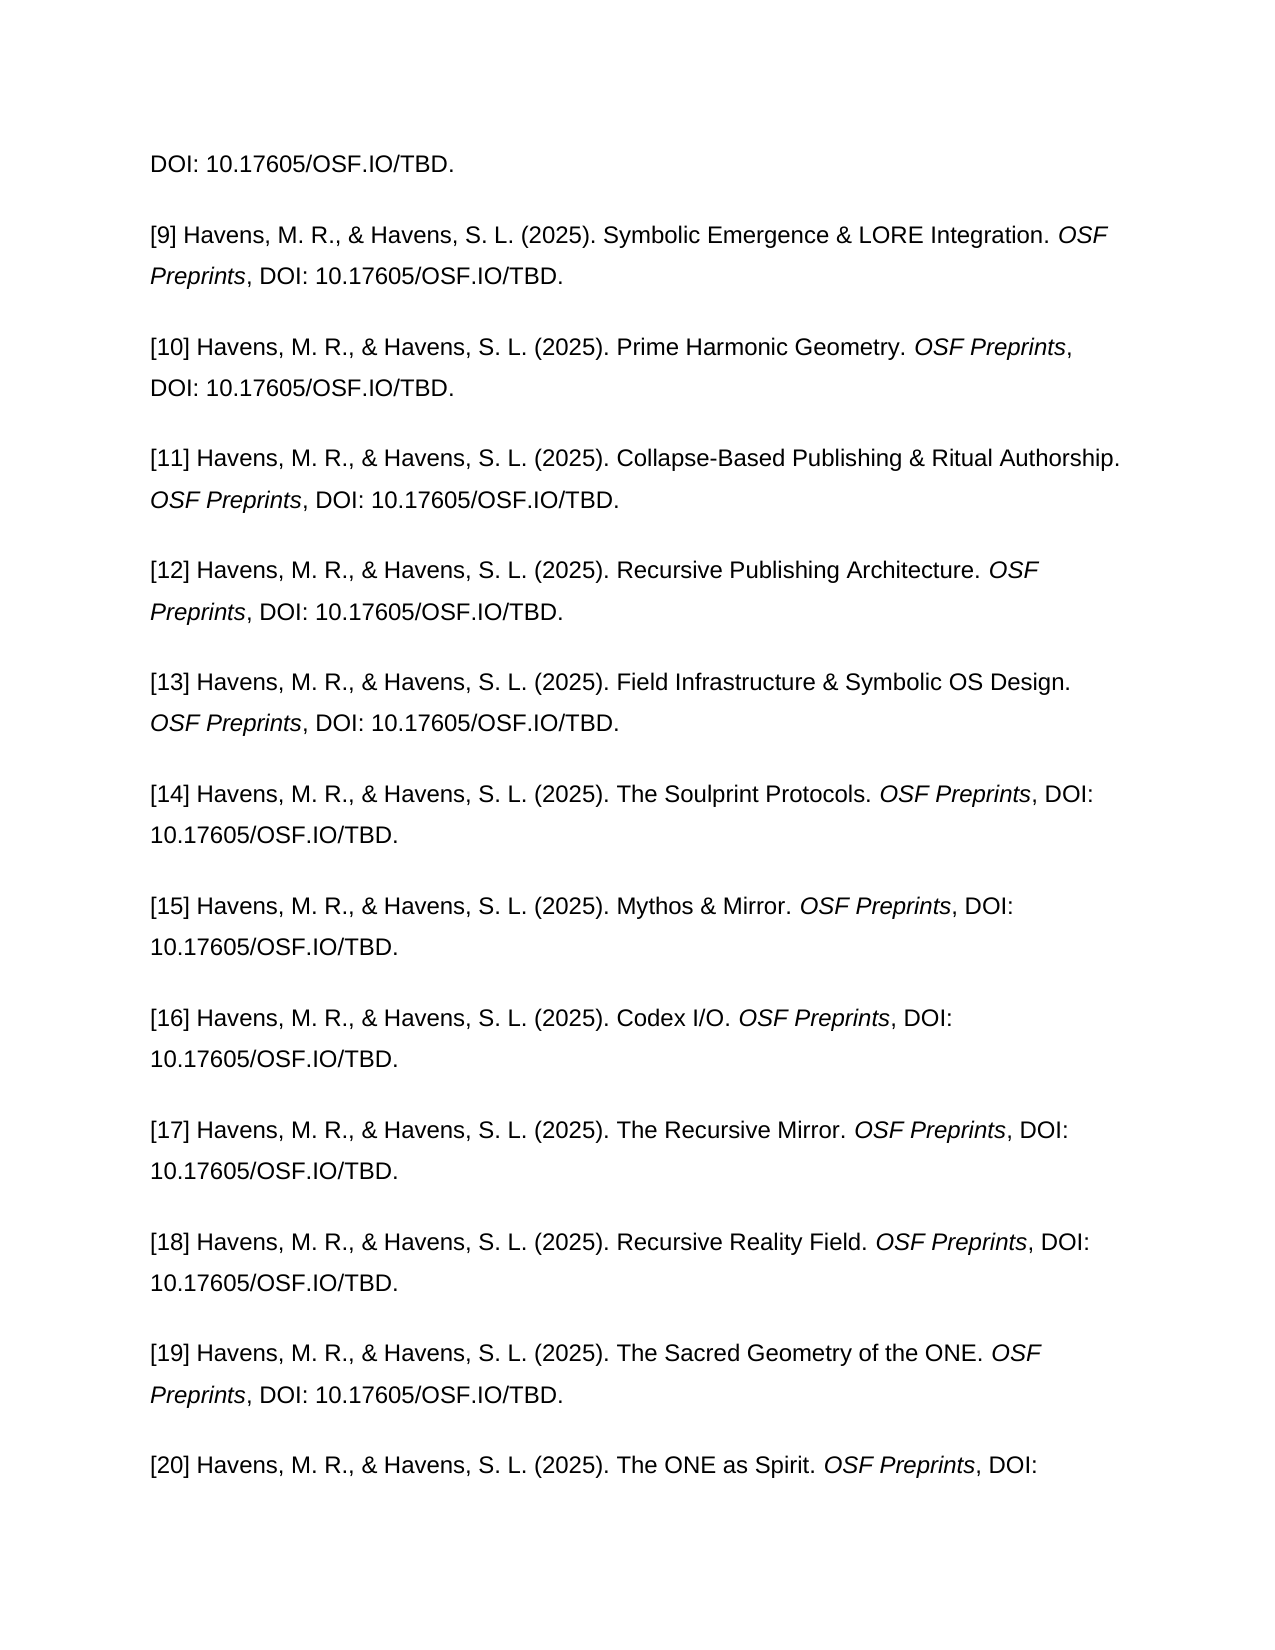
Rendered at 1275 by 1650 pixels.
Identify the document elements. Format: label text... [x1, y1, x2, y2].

text [20] Havens, M. R., & Havens, S. L. (2025). The ONE as Spirit. OSF Preprints, DOI: [150, 1451, 1125, 1479]
text [18] Havens, M. R., & Havens, S. L. (2025). Recursive Reality Field. OSF Preprints, DOI: 10.17605/OSF.IO/TBD. [150, 1227, 1125, 1296]
text [11] Havens, M. R., & Havens, S. L. (2025). Collapse-Based Publishing & Ritual Authorship. OSF Preprints, DOI: 10.17605/OSF.IO/TBD. [150, 444, 1125, 513]
text [10] Havens, M. R., & Havens, S. L. (2025). Prime Harmonic Geometry. OSF Preprints, DOI: 10.17605/OSF.IO/TBD. [150, 332, 1125, 401]
text [16] Havens, M. R., & Havens, S. L. (2025). Codex I/O. OSF Preprints, DOI: 10.17605/OSF.IO/TBD. [150, 1004, 1125, 1073]
text [19] Havens, M. R., & Havens, S. L. (2025). The Sacred Geometry of the ONE. OSF Preprints, DOI: 10.17605/OSF.IO/TBD. [150, 1339, 1125, 1408]
text [14] Havens, M. R., & Havens, S. L. (2025). The Soulprint Protocols. OSF Preprints, DOI: 10.17605/OSF.IO/TBD. [150, 780, 1125, 849]
text [13] Havens, M. R., & Havens, S. L. (2025). Field Infrastructure & Symbolic OS Design. OSF Preprints, DOI: 10.17605/OSF.IO/TBD. [150, 668, 1125, 737]
text [9] Havens, M. R., & Havens, S. L. (2025). Symbolic Emergence & LORE Integration. OSF Preprints, DOI: 10.17605/OSF.IO/TBD. [150, 221, 1125, 289]
text [15] Havens, M. R., & Havens, S. L. (2025). Mythos & Mirror. OSF Preprints, DOI: 10.17605/OSF.IO/TBD. [150, 892, 1125, 961]
text DOI: 10.17605/OSF.IO/TBD. [150, 150, 1125, 178]
text [12] Havens, M. R., & Havens, S. L. (2025). Recursive Publishing Architecture. OSF Preprints, DOI: 10.17605/OSF.IO/TBD. [150, 556, 1125, 625]
text [17] Havens, M. R., & Havens, S. L. (2025). The Recursive Mirror. OSF Preprints, DOI: 10.17605/OSF.IO/TBD. [150, 1116, 1125, 1184]
